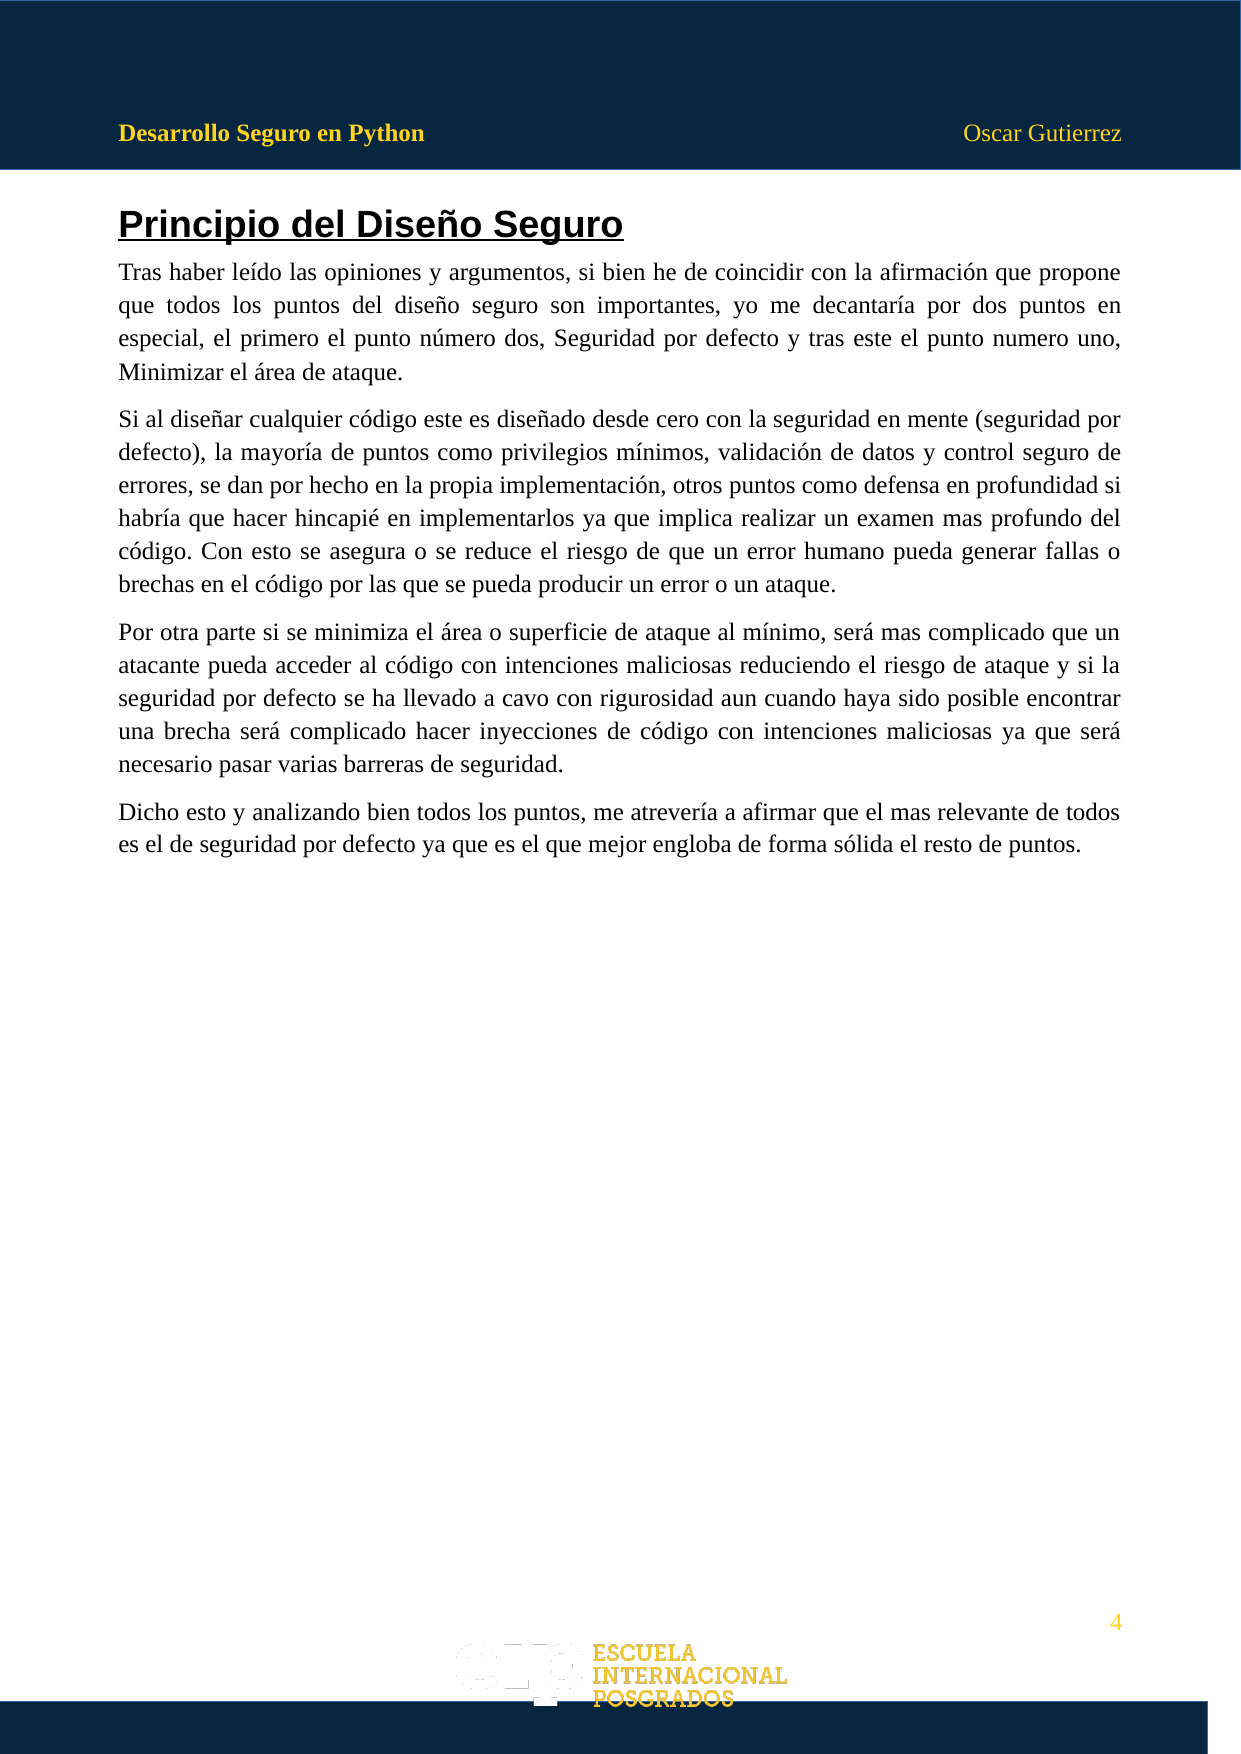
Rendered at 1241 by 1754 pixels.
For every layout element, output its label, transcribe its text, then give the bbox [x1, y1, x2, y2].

text Tras haber leído las opiniones y argumentos, si bien he de coincidir con la afirmación que propone que todos los puntos del diseño seguro son importantes, yo me decantaría por dos puntos en especial, el primero el punto número dos, Seguridad por defecto y tras este el punto numero uno, Minimizar el área de ataque. [118, 257, 1122, 385]
text Por otra parte si se minimiza el área o superficie de ataque al mínimo, será mas complicado que un atacante pueda acceder al código con intenciones maliciosas reduciendo el riesgo de ataque y si la seguridad por defecto se ha llevado a cavo con rigurosidad aun cuando haya sido posible encontrar una brecha será complicado hacer inyecciones de código con intenciones maliciosas ya que será necesario pasar varias barreras de seguridad. [118, 617, 1122, 778]
picture [452, 1614, 788, 1712]
subtitle Principio del Diseño Seguro [118, 201, 1122, 245]
text Si al diseñar cualquier código este es diseñado desde cero con la seguridad en mente (seguridad por defecto), la mayoría de puntos como privilegios mínimos, validación de datos y control seguro de errores, se dan por hecho en la propia implementación, otros puntos como defensa en profundidad si habría que hacer hincapié en implementarlos ya que implica realizar un examen mas profundo del código. Con esto se asegura o se reduce el riesgo de que un error humano pueda generar fallas o brechas en el código por las que se pueda producir un error o un ataque. [118, 404, 1122, 598]
text Dicho esto y analizando bien todos los puntos, me atrevería a afirmar que el mas relevante de todos es el de seguridad por defecto ya que es el que mejor engloba de forma sólida el resto de puntos. [118, 797, 1122, 858]
